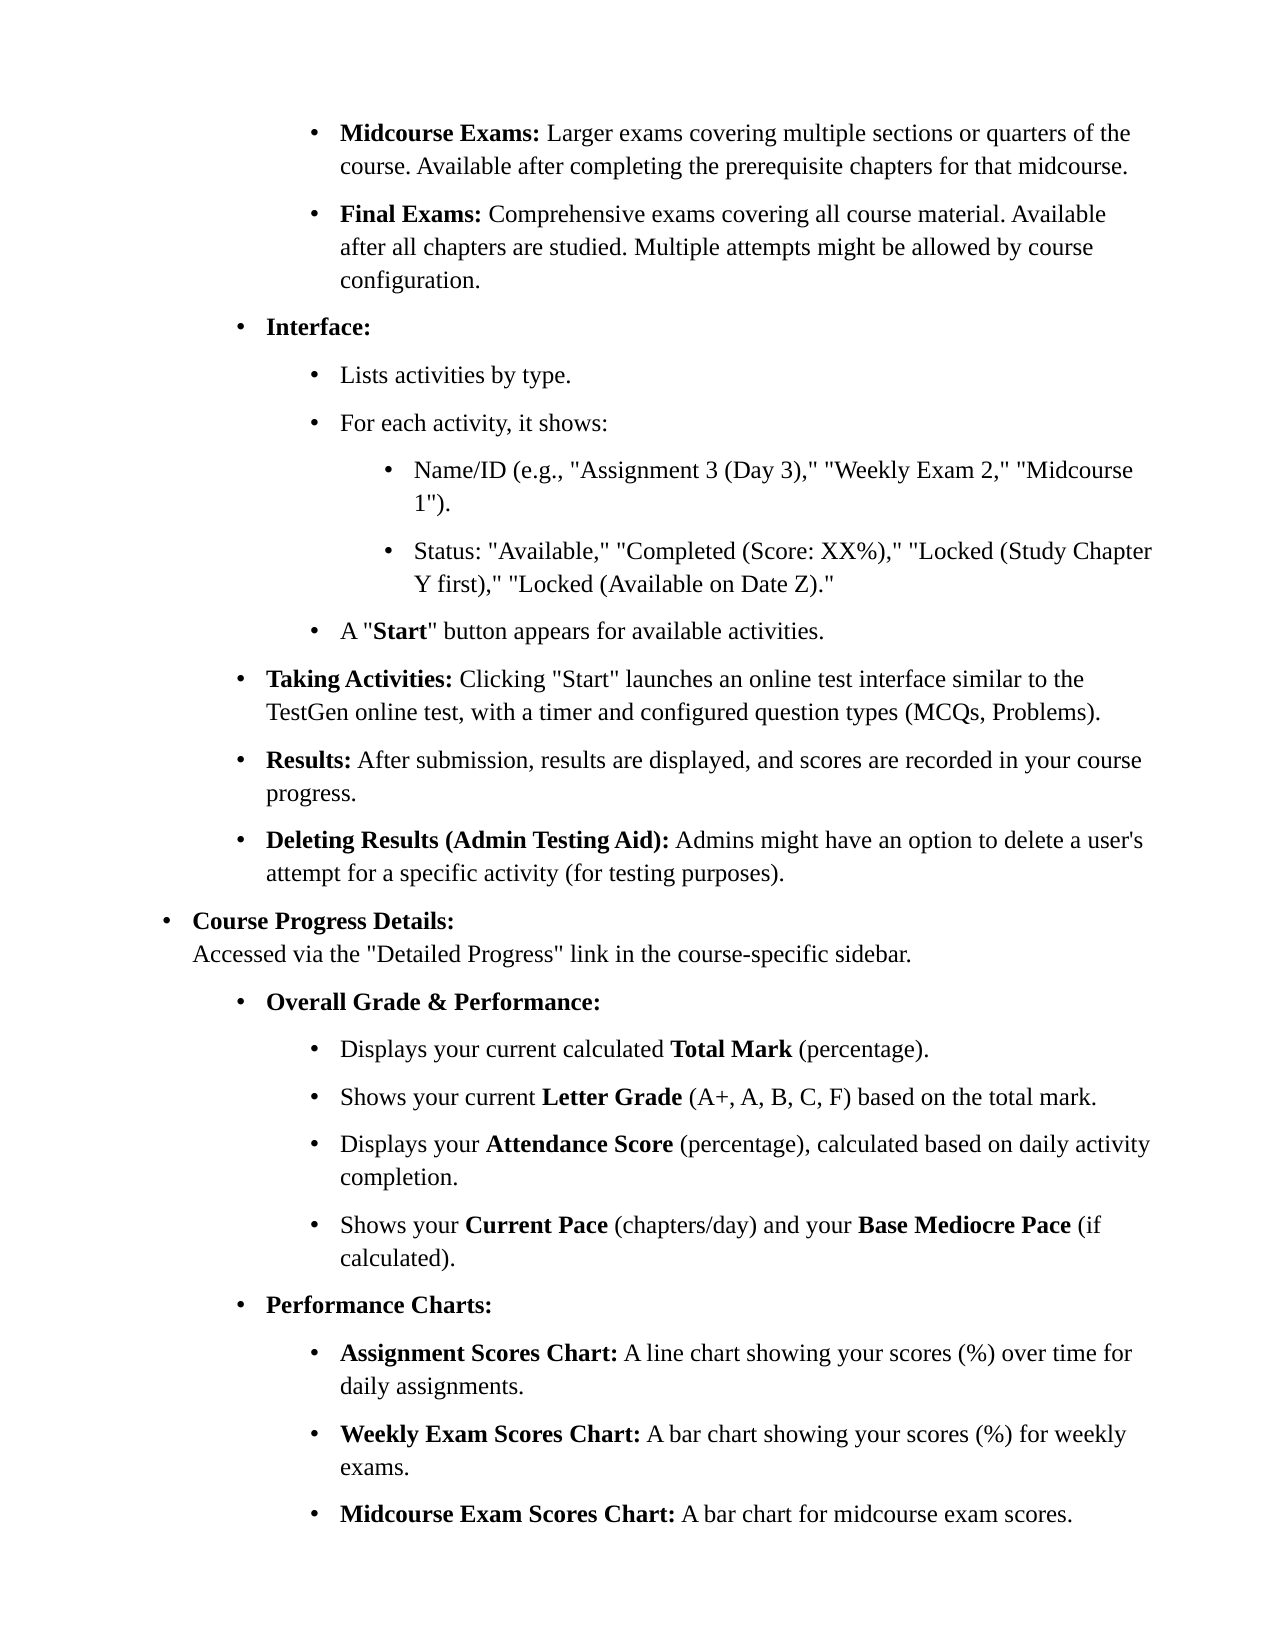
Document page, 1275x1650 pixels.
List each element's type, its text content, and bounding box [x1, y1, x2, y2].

list Shows your Current Pace (chapters/day) and your Base Mediocre Pace (if calculated). [310, 1210, 1157, 1272]
list Shows your current Letter Grade (A+, A, B, C, F) based on the total mark. [310, 1082, 1157, 1111]
list Deleting Results (Admin Testing Aid): Admins might have an option to delete a user's attempt for a specific activity (for testing purposes). [236, 825, 1157, 887]
list Status: "Available," "Completed (Score: XX%)," "Locked (Study Chapter Y first)," "Locked (Available on Date Z)." [384, 536, 1157, 598]
list Midcourse Exams: Larger exams covering multiple sections or quarters of the course. Available after completing the prerequisite chapters for that midcourse. [310, 118, 1157, 180]
list Midcourse Exam Scores Chart: A bar chart for midcourse exam scores. [310, 1499, 1157, 1528]
list A "Start" button appears for available activities. [310, 616, 1157, 645]
list Results: After submission, results are displayed, and scores are recorded in your course progress. [236, 745, 1157, 806]
list Lists activities by type. [310, 360, 1157, 389]
list Displays your Attendance Score (percentage), calculated based on daily activity completion. [310, 1129, 1157, 1191]
list Performance Charts: [236, 1291, 1157, 1319]
list Course Progress Details: Accessed via the "Detailed Progress" link in the course-specific sidebar. [162, 906, 1157, 968]
list Overall Grade & Performance: [236, 987, 1157, 1015]
list Taking Activities: Clicking "Start" launches an online test interface similar to the TestGen online test, with a timer and configured question types (MCQs, Problems). [236, 664, 1157, 726]
list Displays your current calculated Total Mark (percentage). [310, 1034, 1157, 1063]
list Name/ID (e.g., "Assignment 3 (Day 3)," "Weekly Exam 2," "Midcourse 1"). [384, 455, 1157, 517]
list For each activity, it shows: [310, 408, 1157, 436]
list Interface: [236, 312, 1157, 341]
list Final Exams: Comprehensive exams covering all course material. Available after all chapters are studied. Multiple attempts might be allowed by course configuration. [310, 199, 1157, 293]
list Weekly Exam Scores Chart: A bar chart showing your scores (%) for weekly exams. [310, 1419, 1157, 1481]
list Assignment Scores Chart: A line chart showing your scores (%) over time for daily assignments. [310, 1338, 1157, 1400]
